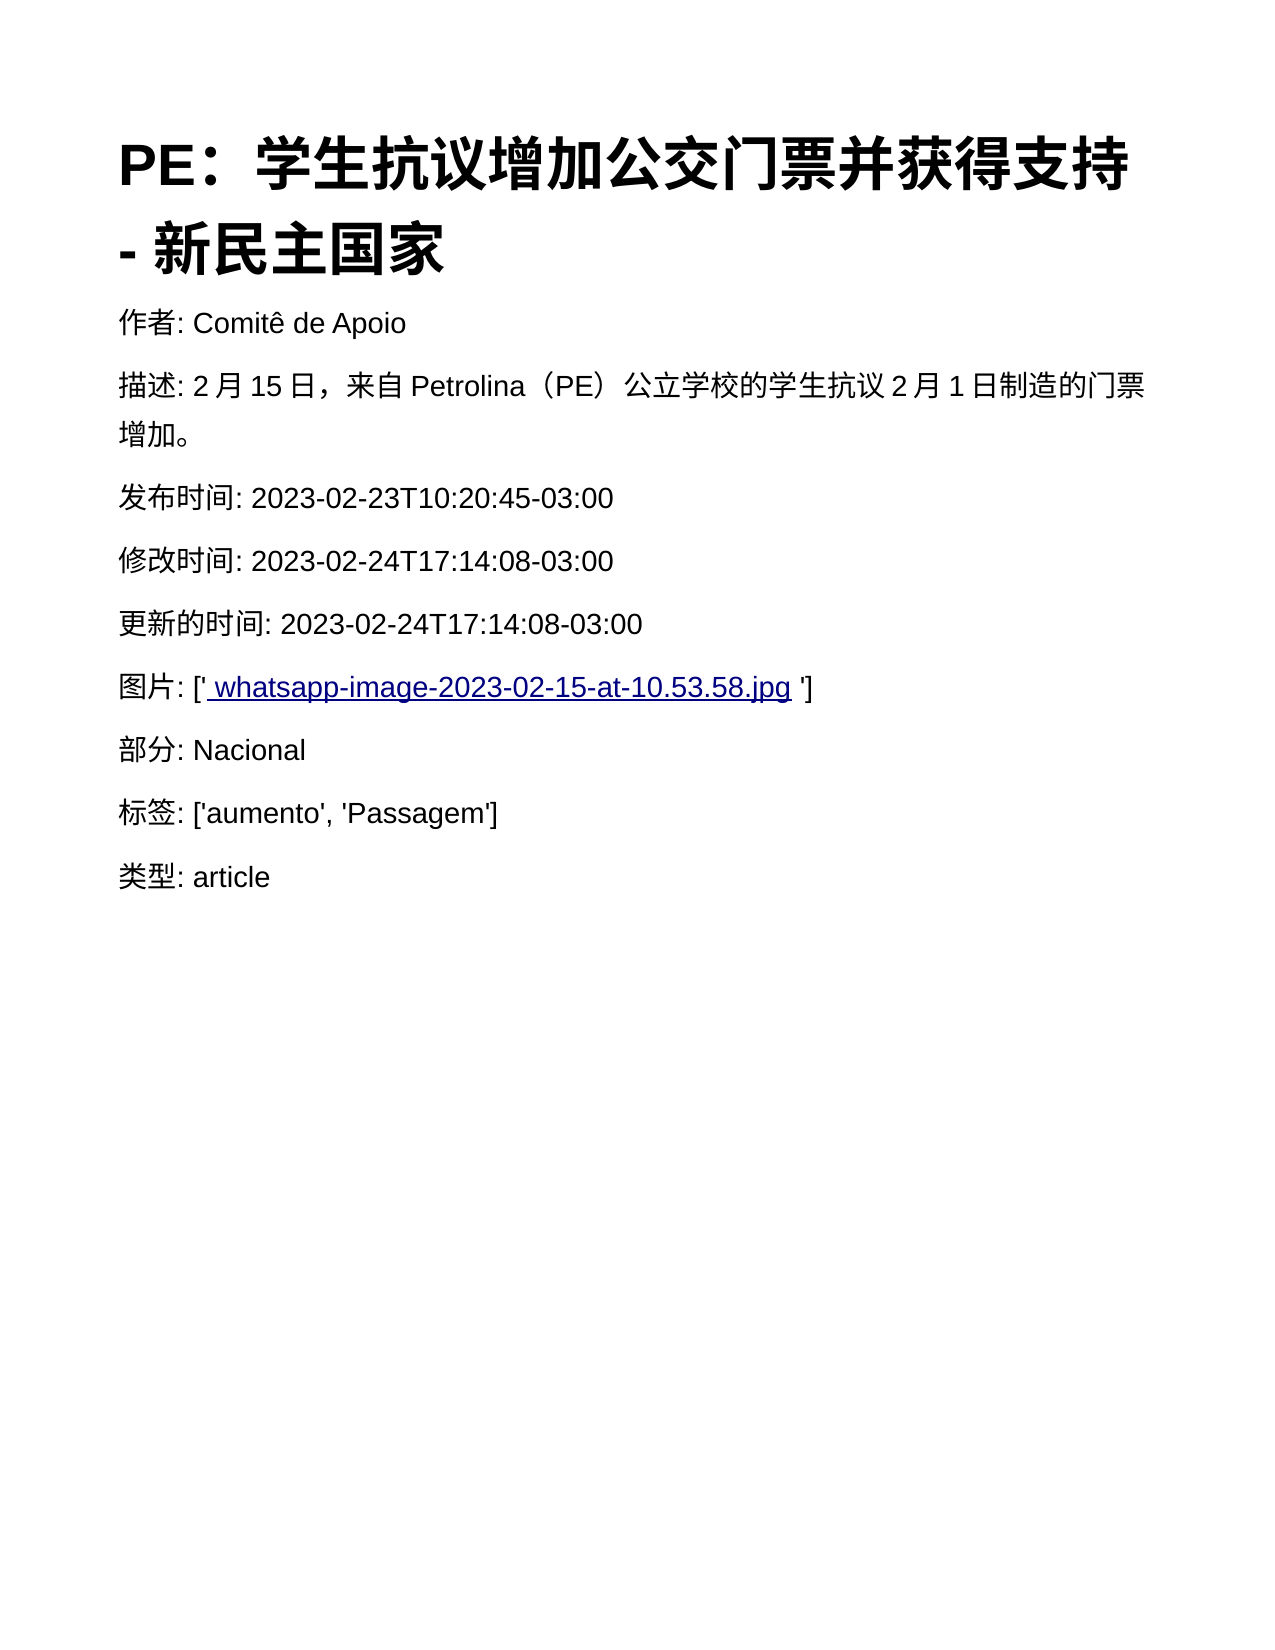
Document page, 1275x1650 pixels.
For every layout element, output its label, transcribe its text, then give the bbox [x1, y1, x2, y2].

text 图片: [' whatsapp-image-2023-02-15-at-10.53.58.jpg '] [118, 664, 1157, 706]
text 更新的时间: 2023-02-24T17:14:08-03:00 [118, 601, 1157, 643]
text 类型: article [118, 853, 1157, 895]
subtitle PE：学生抗议增加公交门票并获得支持 - 新民主国家 [118, 118, 1157, 287]
text 作者: Comitê de Apoio [118, 299, 1157, 342]
text 标签: ['aumento', 'Passagem'] [118, 790, 1157, 832]
text 修改时间: 2023-02-24T17:14:08-03:00 [118, 537, 1157, 580]
text 描述: 2月15日，来自Petrolina（PE）公立学校的学生抗议2月1日制造的门票增加。 [118, 363, 1157, 453]
text 发布时间: 2023-02-23T10:20:45-03:00 [118, 474, 1157, 517]
text 部分: Nacional [118, 727, 1157, 769]
